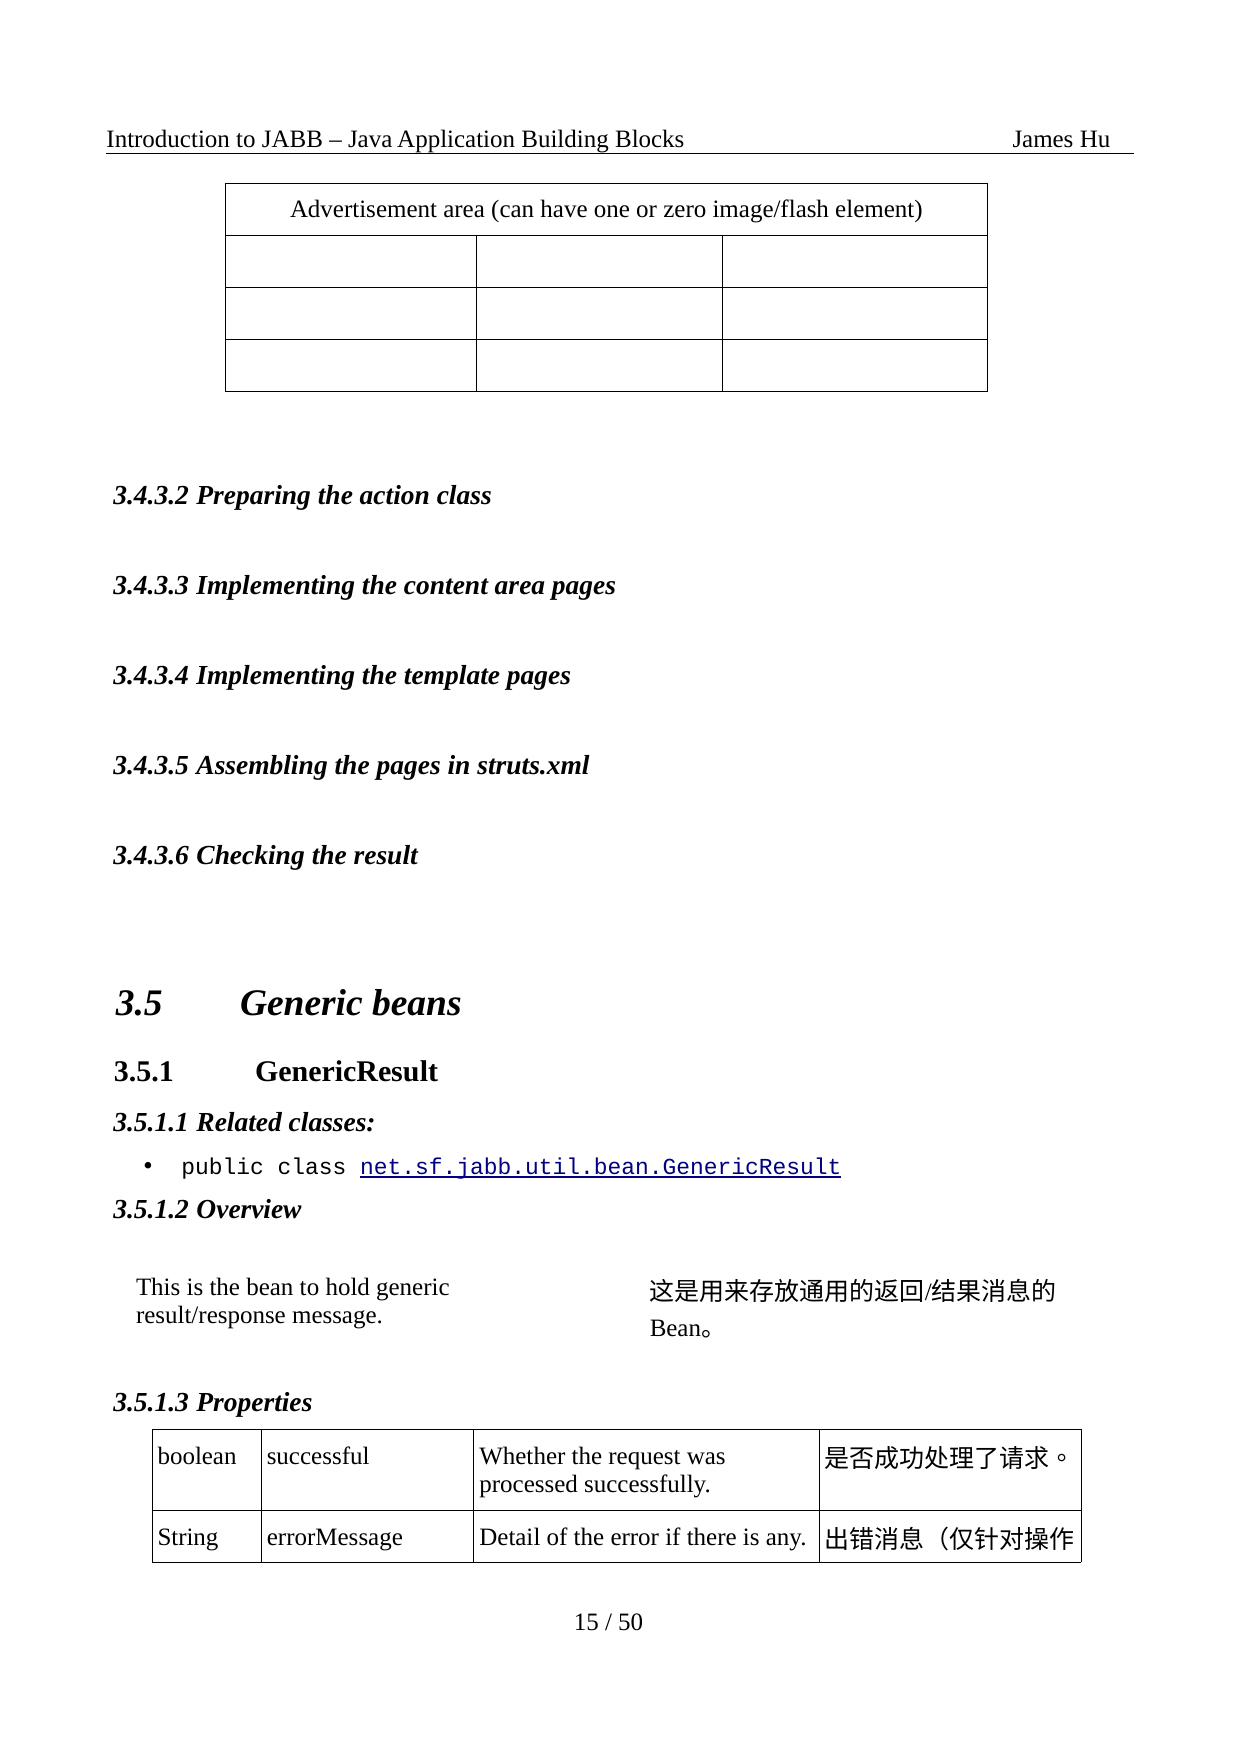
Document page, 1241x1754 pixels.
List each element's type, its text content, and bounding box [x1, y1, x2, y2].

table_cell Advertisement area (can have one or zero image/flash element) [226, 184, 987, 234]
table_header boolean [153, 1430, 261, 1510]
subtitle Checking the result [106, 838, 1134, 870]
table_cell String [153, 1511, 261, 1562]
table_cell [477, 288, 722, 339]
table_cell [723, 288, 987, 339]
table_cell Detail of the error if there is any. [474, 1511, 819, 1562]
table_header 是否成功处理了请求。 [820, 1430, 1081, 1510]
table_header successful [262, 1430, 473, 1510]
table_header Whether the request was processed successfully. [474, 1430, 819, 1510]
table_header 这是用来存放通用的返回/结果消息的Bean。 [620, 1236, 1134, 1379]
table_cell [477, 236, 722, 287]
subtitle Generic beans [106, 981, 1134, 1024]
table_cell [226, 236, 476, 287]
subtitle Related classes: [106, 1106, 1134, 1137]
subtitle Implementing the template pages [106, 658, 1134, 690]
table_cell [226, 288, 476, 339]
list public class net.sf.jabb.util.bean.GenericResult [144, 1155, 1134, 1181]
table_cell errorMessage [262, 1511, 473, 1562]
subtitle GenericResult [106, 1053, 1134, 1088]
table_cell 出错消息（仅针对操作 [820, 1511, 1081, 1562]
table_header This is the bean to hold generic result/response message. [106, 1236, 620, 1379]
subtitle Preparing the action class [106, 478, 1134, 510]
table_cell [723, 236, 987, 287]
table_cell [723, 340, 987, 391]
subtitle Overview [106, 1193, 1134, 1224]
subtitle Implementing the content area pages [106, 568, 1134, 600]
subtitle Assembling the pages in struts.xml [106, 748, 1134, 780]
subtitle Properties [106, 1386, 1134, 1417]
table_cell [477, 340, 722, 391]
table_cell [226, 340, 476, 391]
